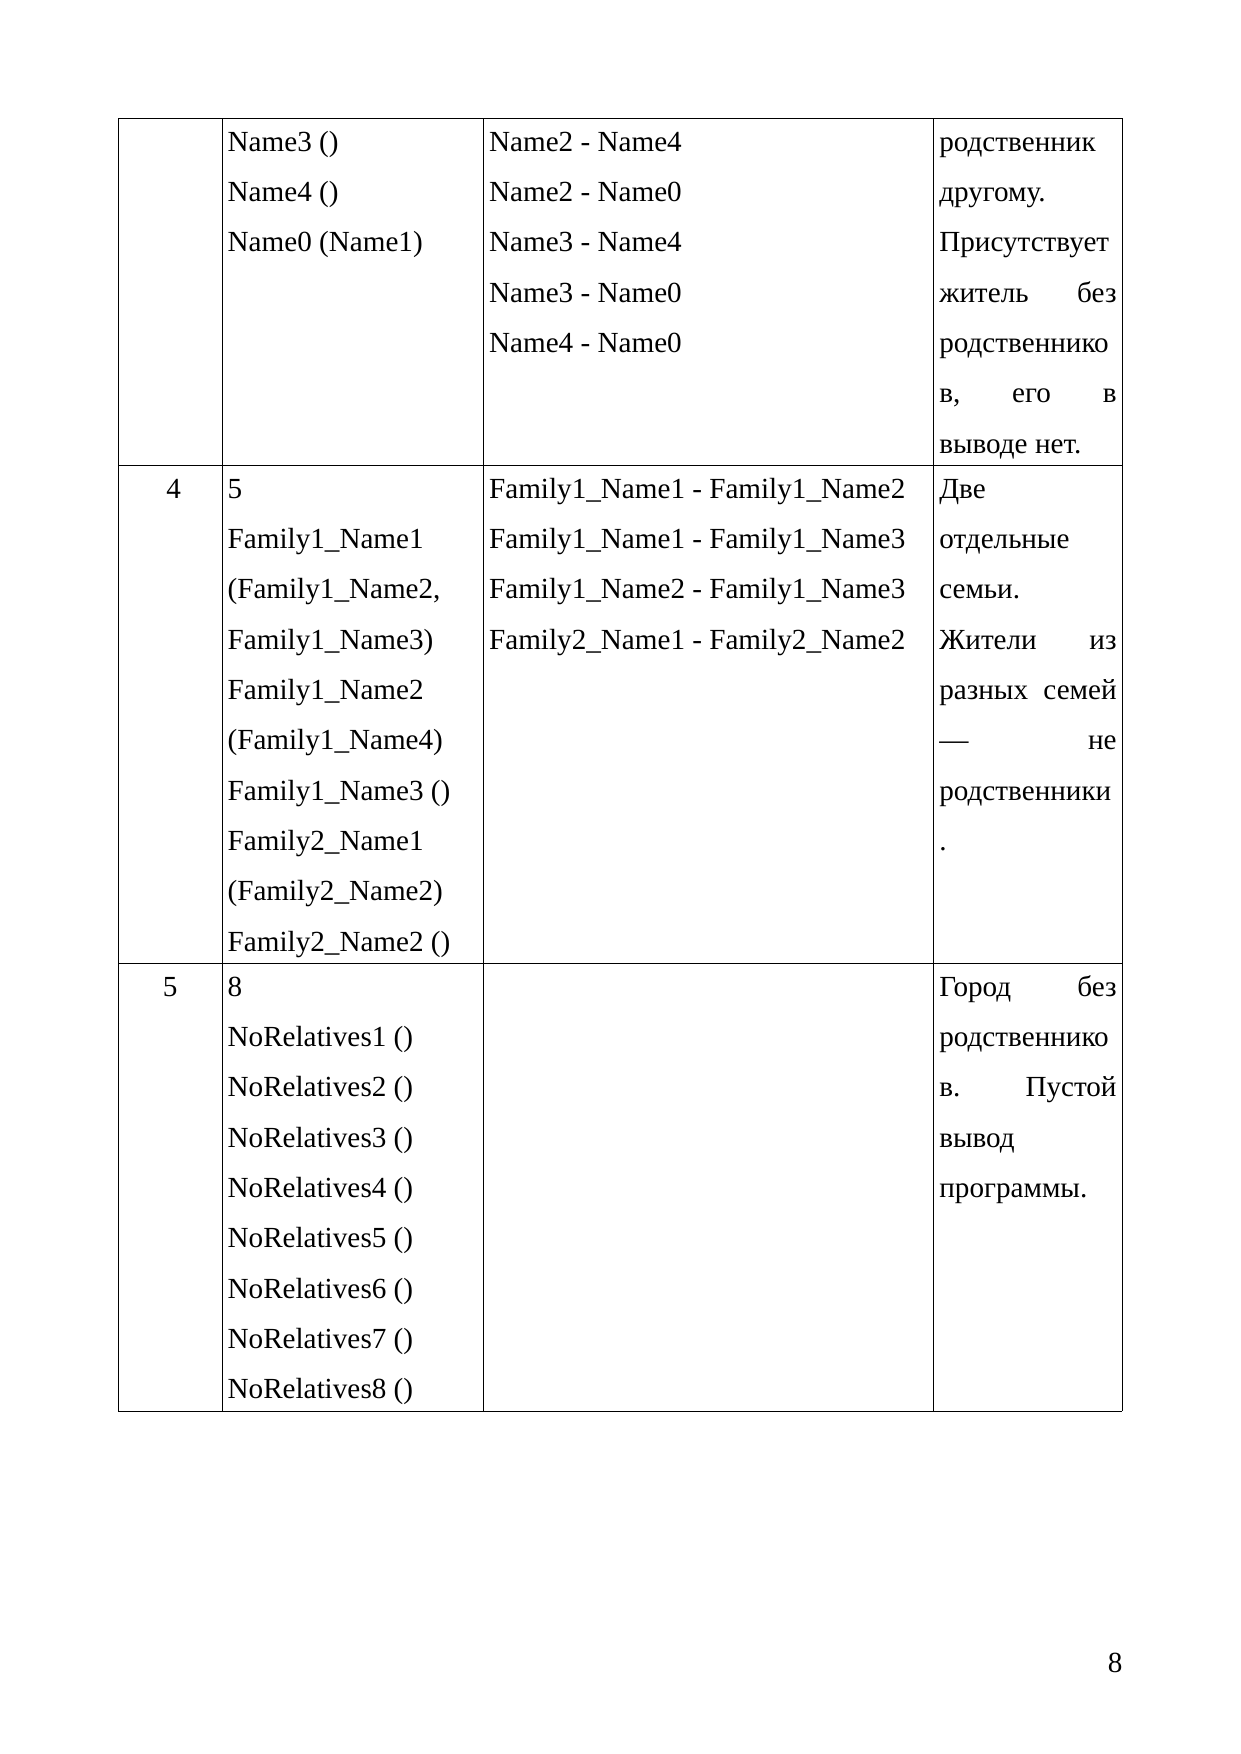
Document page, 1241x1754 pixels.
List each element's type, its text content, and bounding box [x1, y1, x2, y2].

table_cell [119, 119, 222, 465]
table_cell 4 [119, 466, 222, 963]
table_cell Город без родственников. Пустой вывод программы. [934, 964, 1122, 1411]
table_cell 5 [119, 964, 222, 1411]
table_cell [484, 964, 933, 1411]
table_cell 8 NoRelatives1 () NoRelatives2 () NoRelatives3 () NoRelatives4 () NoRelatives5 () NoRelatives6 () NoRelatives7 () NoRelatives8 () [223, 964, 483, 1411]
table_cell 5 Family1_Name1 (Family1_Name2, Family1_Name3) Family1_Name2 (Family1_Name4) Family1_Name3 () Family2_Name1 (Family2_Name2) Family2_Name2 () [223, 466, 483, 963]
table_cell Name3 () Name4 () Name0 (Name1) [223, 119, 483, 465]
table_cell Name2 - Name4 Name2 - Name0 Name3 - Name4 Name3 - Name0 Name4 - Name0 [484, 119, 933, 465]
table_cell родственник другому. Присутствует житель без родственников, его в выводе нет. [934, 119, 1122, 465]
table_cell Family1_Name1 - Family1_Name2 Family1_Name1 - Family1_Name3 Family1_Name2 - Family1_Name3 Family2_Name1 - Family2_Name2 [484, 466, 933, 963]
table_cell Две отдельные семьи. Жители из разных семей — не родственники. [934, 466, 1122, 963]
